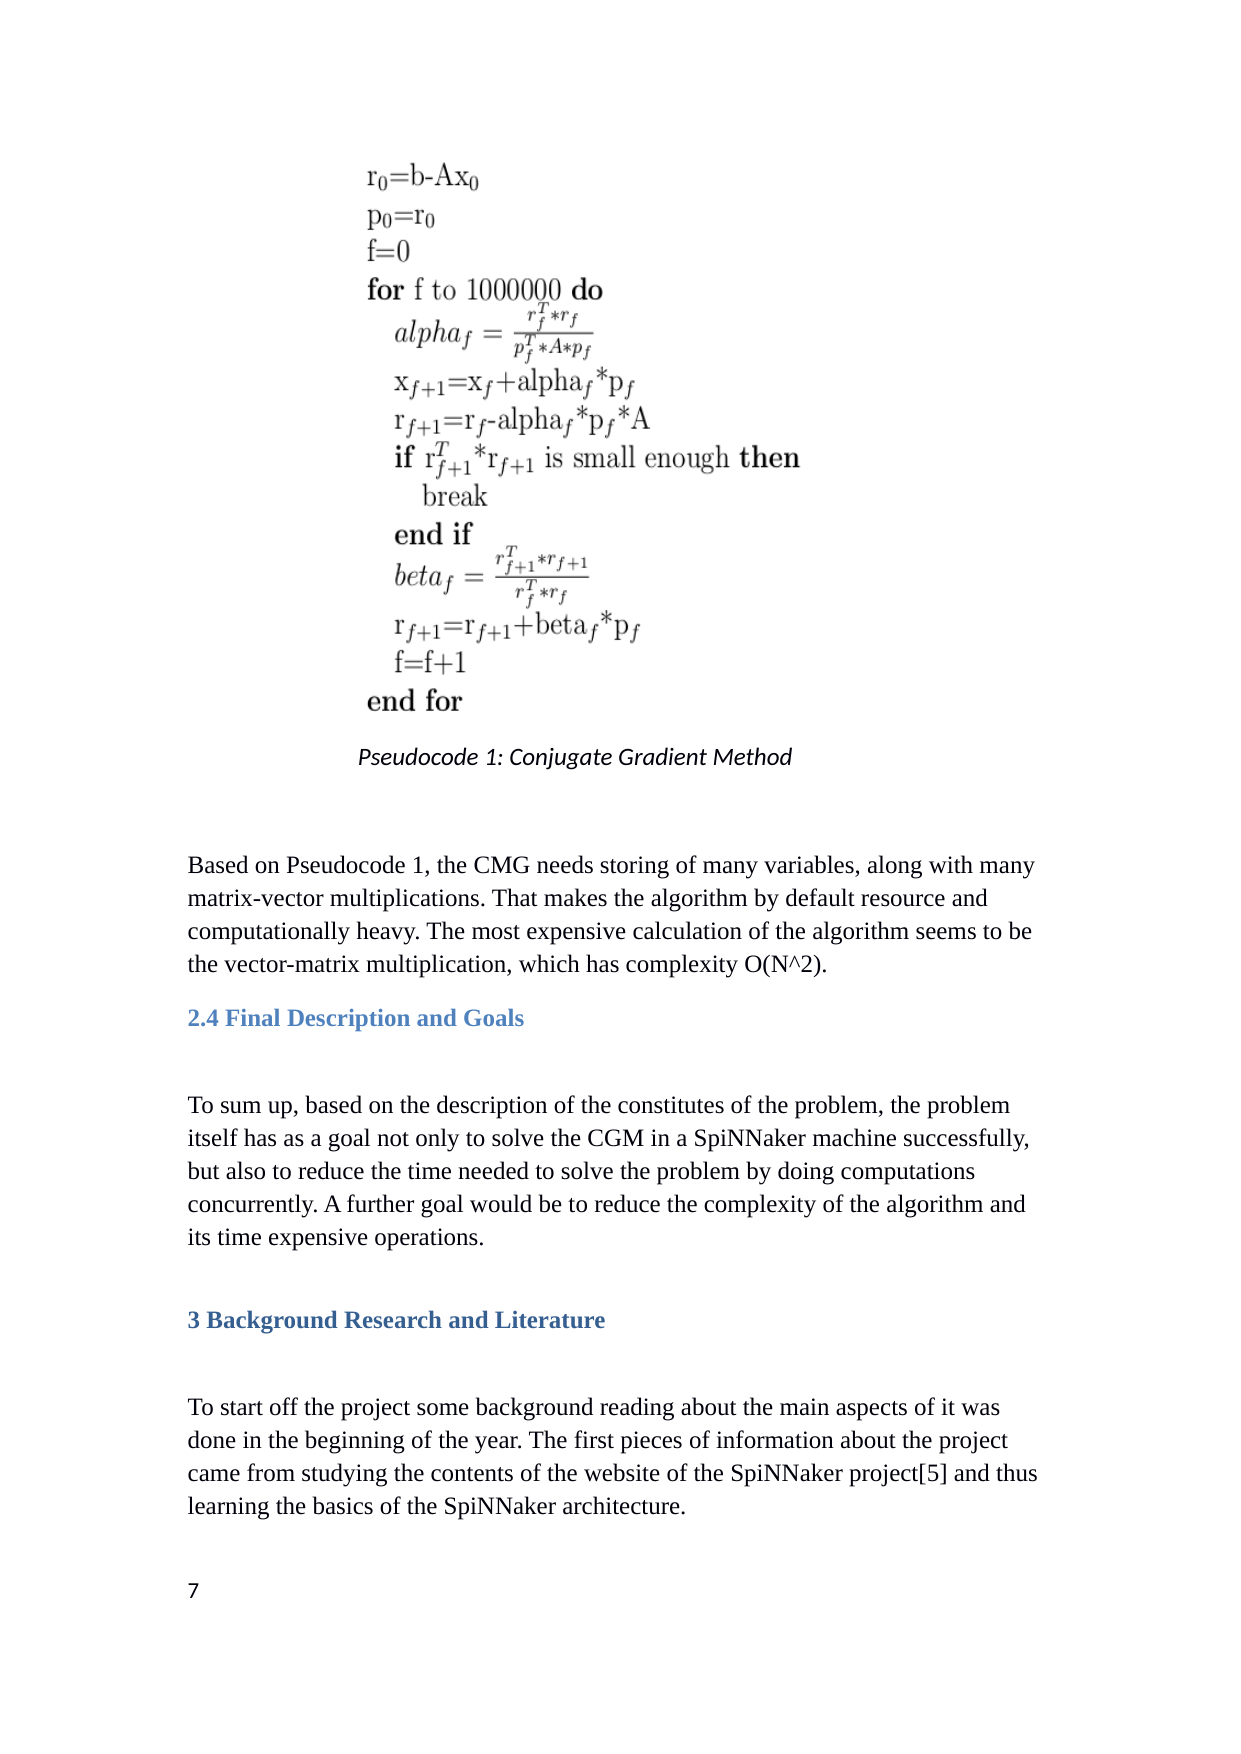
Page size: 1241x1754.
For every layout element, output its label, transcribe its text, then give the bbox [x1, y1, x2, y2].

picture [357, 153, 818, 737]
text Based on Pseudocode 1, the CMG needs storing of many variables, along with many matrix-vector multiplications. That makes the algorithm by default resource and computationally heavy. The most expensive calculation of the algorithm seems to be the vector-matrix multiplication, which has complexity O(N^2). [187, 850, 1053, 978]
text To sum up, based on the description of the constitutes of the problem, the problem itself has as a goal not only to solve the CGM in a SpiNNaker machine successfully, but also to reduce the time needed to solve the problem by doing computations concurrently. A further goal would be to reduce the complexity of the algorithm and its time expensive operations. [187, 1090, 1053, 1251]
subtitle 3 Background Research and Literature [187, 1305, 1053, 1334]
subtitle 2.4 Final Description and Goals [187, 1003, 1053, 1032]
text To start off the project some background reading about the main aspects of it was done in the beginning of the year. The first pieces of information about the project came from studying the contents of the website of the SpiNNaker project[5] and thus learning the basics of the SpiNNaker architecture. [187, 1392, 1053, 1520]
text Pseudocode 1: Conjugate Gradient Method [358, 737, 818, 771]
